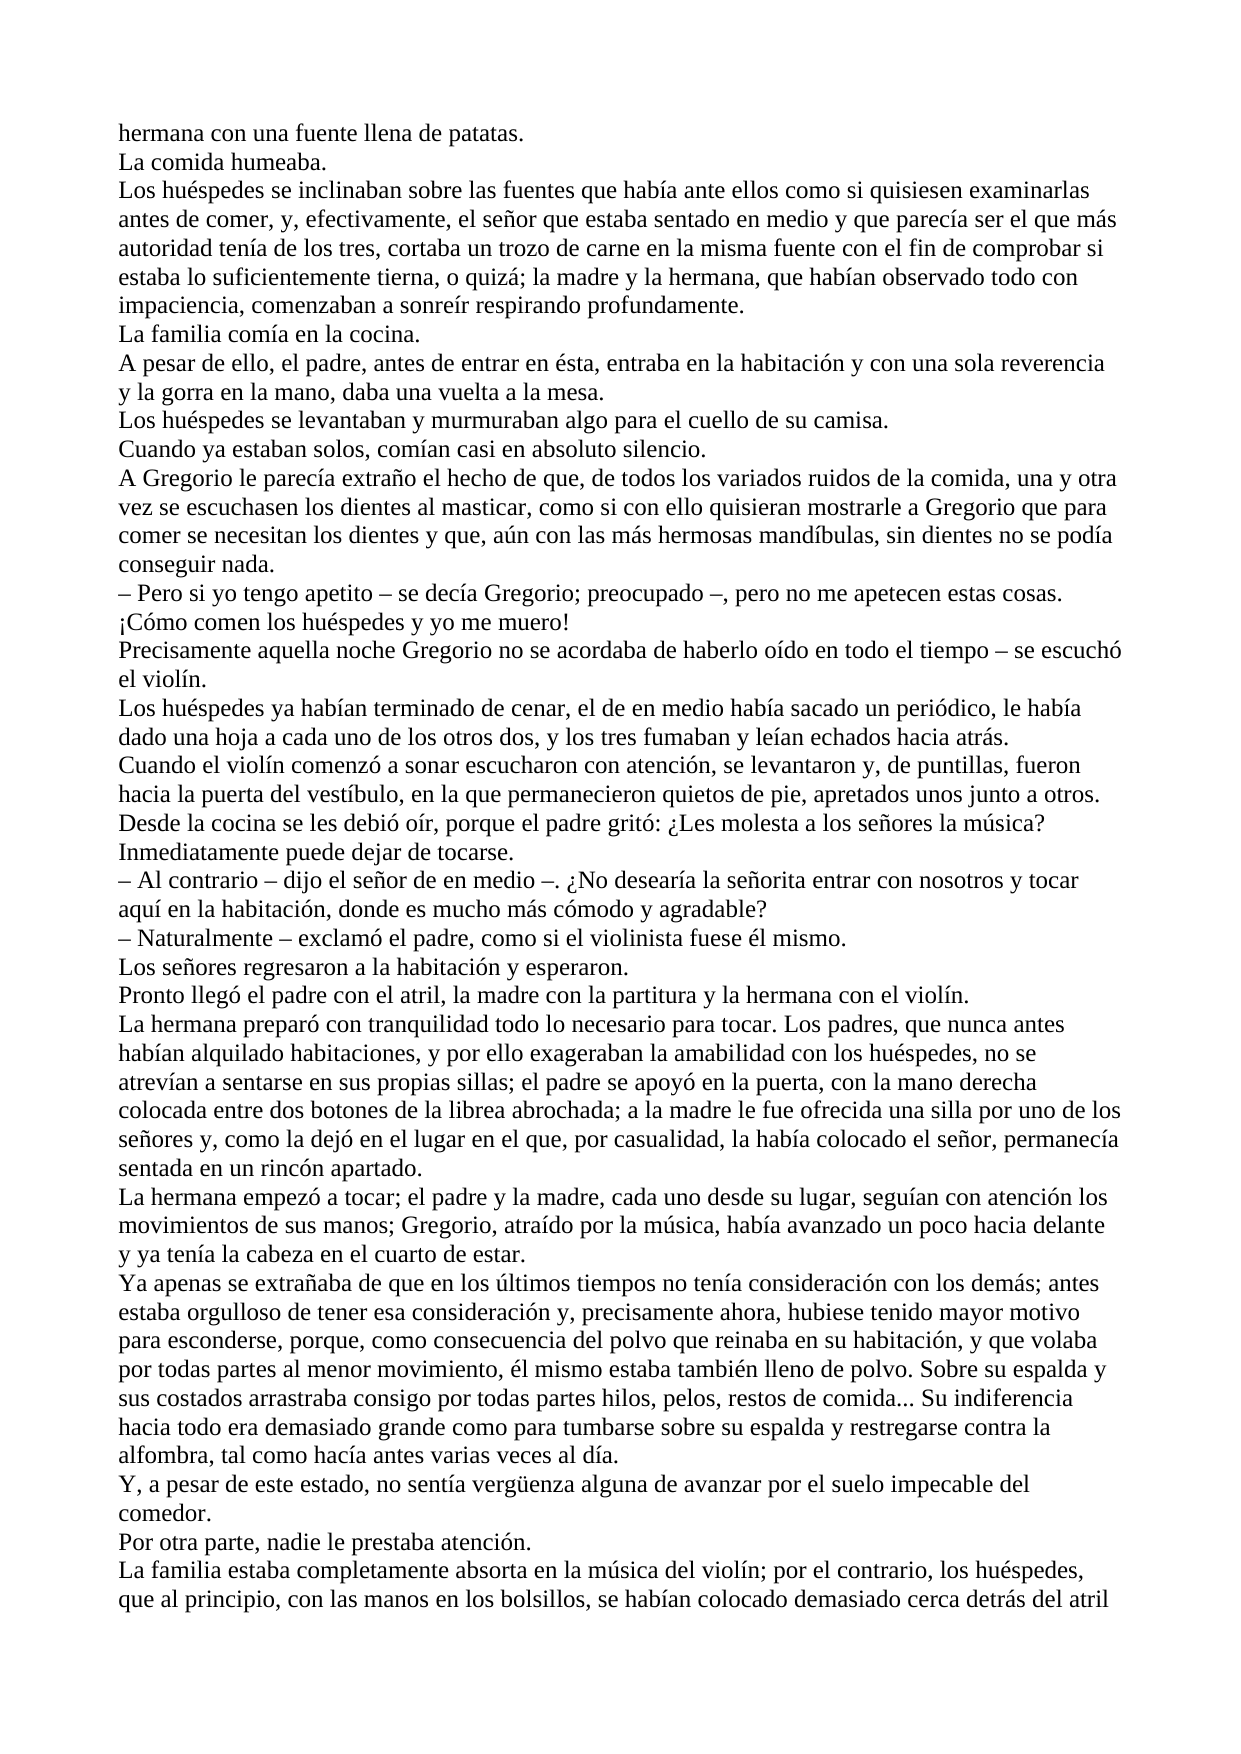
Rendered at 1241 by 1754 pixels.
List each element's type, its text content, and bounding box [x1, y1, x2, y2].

text Ya apenas se extrañaba de que en los últimos tiempos no tenía consideración con los demás; antes estaba orgulloso de tener esa consideración y, precisamente ahora, hubiese tenido mayor motivo para esconderse, porque, como consecuencia del polvo que reinaba en su habitación, y que volaba por todas partes al menor movimiento, él mismo estaba también lleno de polvo. Sobre su espalda y sus costados arrastraba consigo por todas partes hilos, pelos, restos de comida... Su indiferencia hacia todo era demasiado grande como para tumbarse sobre su espalda y restregarse contra la alfombra, tal como hacía antes varias veces al día. [118, 1268, 1122, 1469]
text Los huéspedes se inclinaban sobre las fuentes que había ante ellos como si quisiesen examinarlas antes de comer, y, efectivamente, el señor que estaba sentado en medio y que parecía ser el que más autoridad tenía de los tres, cortaba un trozo de carne en la misma fuente con el fin de comprobar si estaba lo suficientemente tierna, o quizá; la madre y la hermana, que habían observado todo con impaciencia, comenzaban a sonreír respirando profundamente. [118, 176, 1122, 319]
text – Al contrario – dijo el señor de en medio –. ¿No desearía la señorita entrar con nosotros y tocar aquí en la habitación, donde es mucho más cómodo y agradable? [118, 866, 1122, 923]
text Inmediatamente puede dejar de tocarse. [118, 837, 1122, 866]
text Desde la cocina se les debió oír, porque el padre gritó: ¿Les molesta a los señores la música? [118, 808, 1122, 837]
text La familia comía en la cocina. [118, 319, 1122, 348]
text A pesar de ello, el padre, antes de entrar en ésta, entraba en la habitación y con una sola reverencia y la gorra en la mano, daba una vuelta a la mesa. [118, 348, 1122, 406]
text La familia estaba completamente absorta en la música del violín; por el contrario, los huéspedes, que al principio, con las manos en los bolsillos, se habían colocado demasiado cerca detrás del atril [118, 1556, 1122, 1613]
text Los señores regresaron a la habitación y esperaron. [118, 952, 1122, 981]
text Precisamente aquella noche Gregorio no se acordaba de haberlo oído en todo el tiempo – se escuchó el violín. [118, 636, 1122, 693]
text – Naturalmente – exclamó el padre, como si el violinista fuese él mismo. [118, 923, 1122, 952]
text – Pero si yo tengo apetito – se decía Gregorio; preocupado –, pero no me apetecen estas cosas. [118, 578, 1122, 607]
text Por otra parte, nadie le prestaba atención. [118, 1527, 1122, 1556]
text hermana con una fuente llena de patatas. [118, 118, 1122, 147]
text La comida humeaba. [118, 147, 1122, 176]
text Y, a pesar de este estado, no sentía vergüenza alguna de avanzar por el suelo impecable del comedor. [118, 1469, 1122, 1527]
text Los huéspedes ya habían terminado de cenar, el de en medio había sacado un periódico, le había dado una hoja a cada uno de los otros dos, y los tres fumaban y leían echados hacia atrás. [118, 693, 1122, 751]
text Pronto llegó el padre con el atril, la madre con la partitura y la hermana con el violín. [118, 981, 1122, 1009]
text A Gregorio le parecía extraño el hecho de que, de todos los variados ruidos de la comida, una y otra vez se escuchasen los dientes al masticar, como si con ello quisieran mostrarle a Gregorio que para comer se necesitan los dientes y que, aún con las más hermosas mandíbulas, sin dientes no se podía conseguir nada. [118, 463, 1122, 578]
text La hermana preparó con tranquilidad todo lo necesario para tocar. Los padres, que nunca antes habían alquilado habitaciones, y por ello exageraban la amabilidad con los huéspedes, no se atrevían a sentarse en sus propias sillas; el padre se apoyó en la puerta, con la mano derecha colocada entre dos botones de la librea abrochada; a la madre le fue ofrecida una silla por uno de los señores y, como la dejó en el lugar en el que, por casualidad, la había colocado el señor, permanecía sentada en un rincón apartado. [118, 1009, 1122, 1182]
text Cuando el violín comenzó a sonar escucharon con atención, se levantaron y, de puntillas, fueron hacia la puerta del vestíbulo, en la que permanecieron quietos de pie, apretados unos junto a otros. [118, 751, 1122, 808]
text ¡Cómo comen los huéspedes y yo me muero! [118, 607, 1122, 636]
text La hermana empezó a tocar; el padre y la madre, cada uno desde su lugar, seguían con atención los movimientos de sus manos; Gregorio, atraído por la música, había avanzado un poco hacia delante y ya tenía la cabeza en el cuarto de estar. [118, 1182, 1122, 1268]
text Los huéspedes se levantaban y murmuraban algo para el cuello de su camisa. [118, 406, 1122, 434]
text Cuando ya estaban solos, comían casi en absoluto silencio. [118, 434, 1122, 463]
